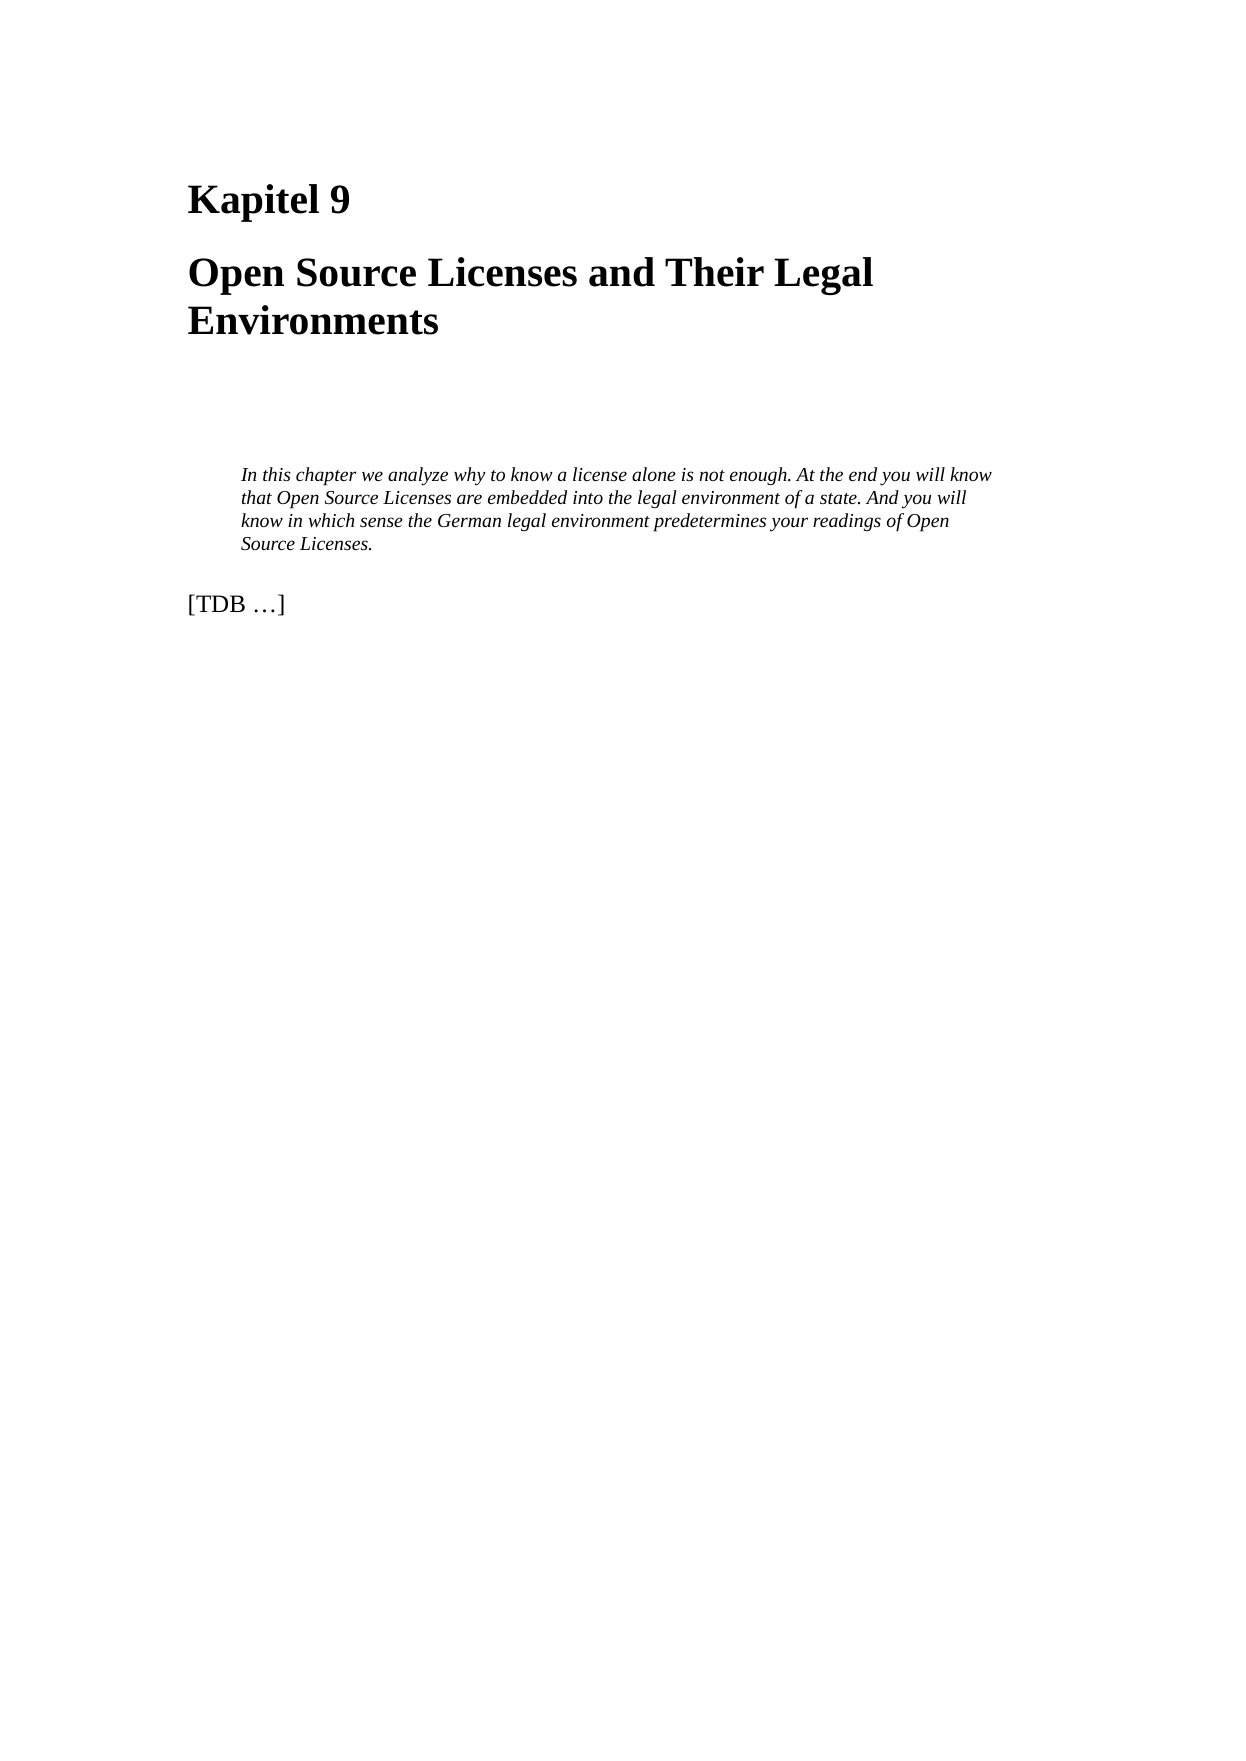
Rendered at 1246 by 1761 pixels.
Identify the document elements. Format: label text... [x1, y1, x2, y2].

text [TDB …] [187, 589, 1058, 618]
text In this chapter we analyze why to know a license alone is not enough. At the end you will know that Open Source Licenses are embedded into the legal environment of a state. And you will know in which sense the German legal environment predetermines your readings of Open Source Licenses. [241, 463, 1005, 554]
subtitle Kapitel 9 [187, 175, 1058, 223]
text Open Source Licenses and Their Legal Environments [187, 248, 1058, 344]
